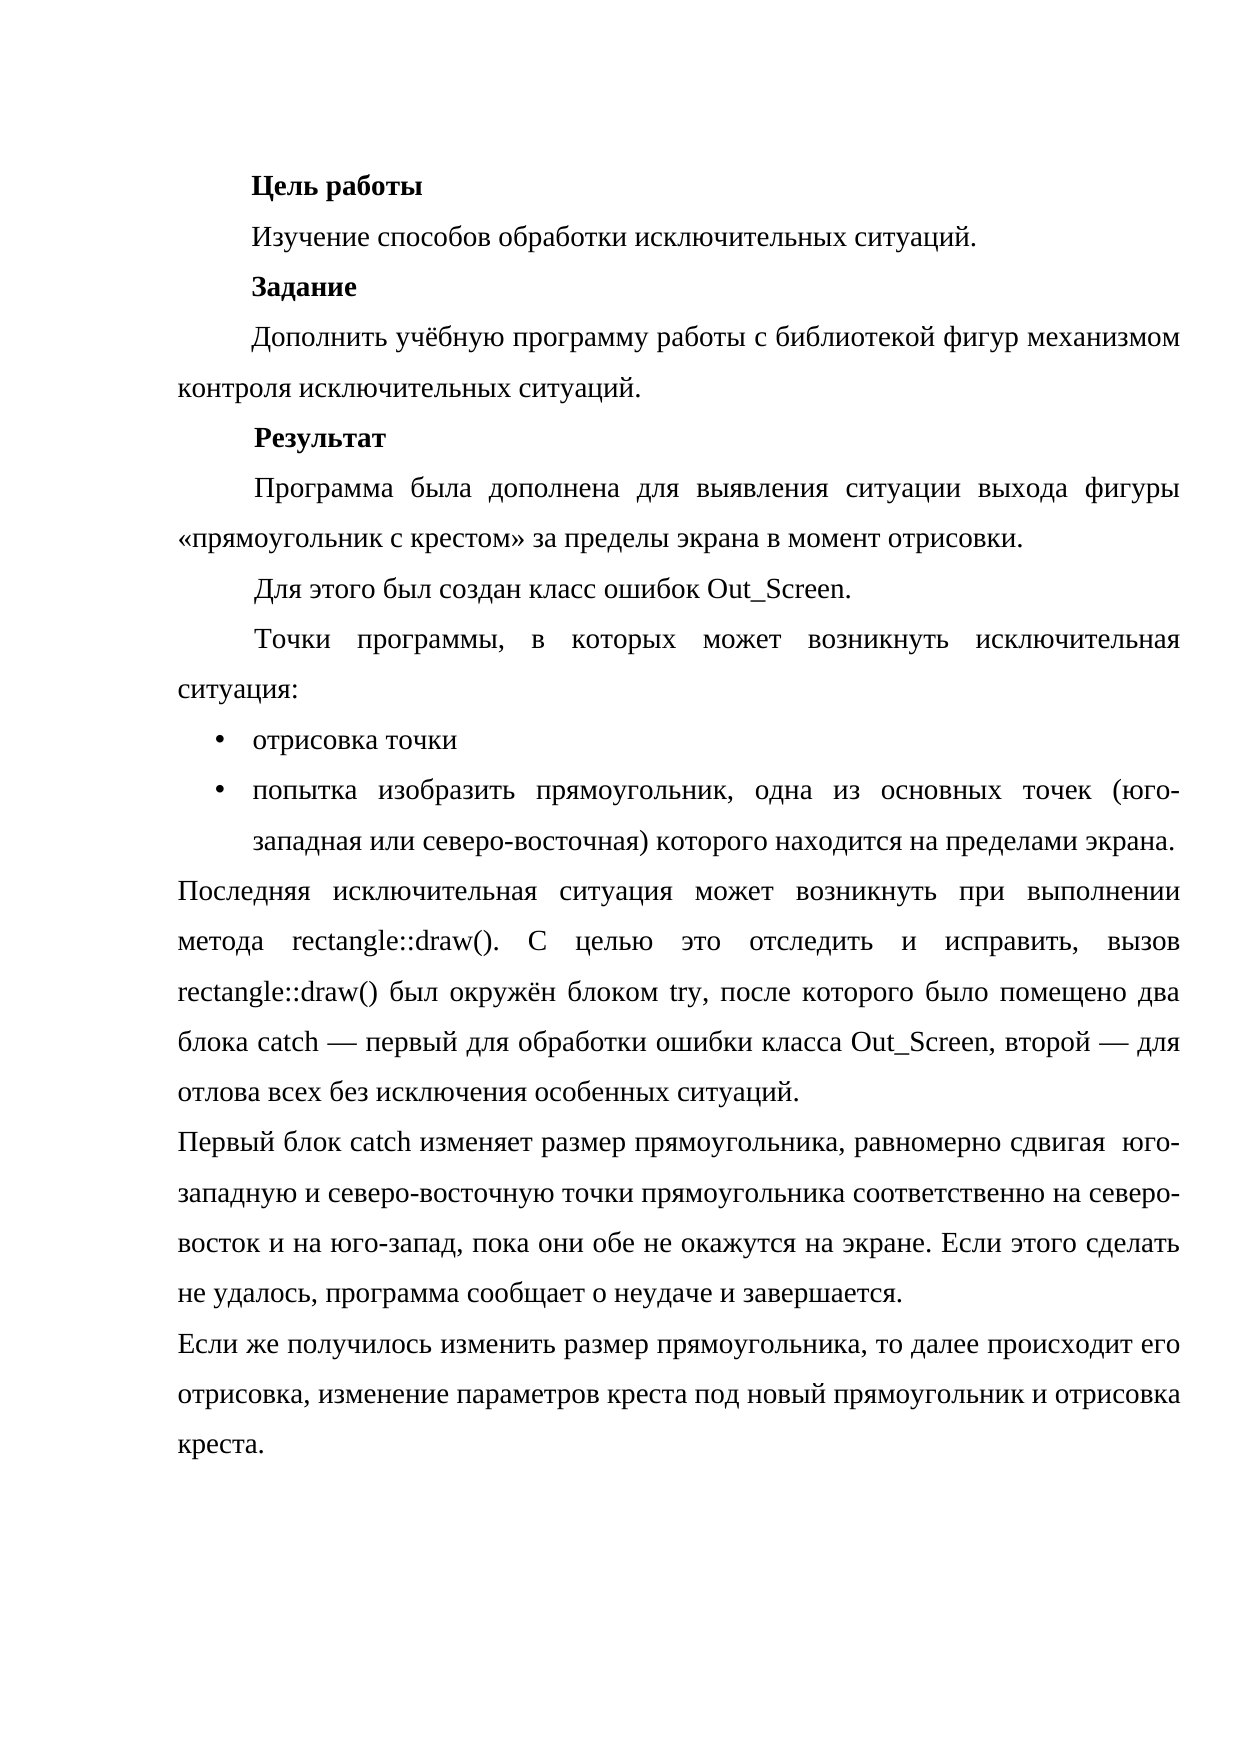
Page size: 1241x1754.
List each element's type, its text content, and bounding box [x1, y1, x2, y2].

text Результат [177, 420, 1181, 453]
text Изучение способов обработки исключительных ситуаций. [177, 219, 1181, 252]
text Дополнить учёбную программу работы с библиотекой фигур механизмом контроля исключительных ситуаций. [177, 319, 1181, 403]
text Последняя исключительная ситуация может возникнуть при выполнении метода rectangle::draw(). С целью это отследить и исправить, вызов rectangle::draw() был окружён блоком try, после которого было помещено два блока catch — первый для обработки ошибки класса Out_Screen, второй — для отлова всех без исключения особенных ситуаций. [177, 873, 1181, 1108]
text Задание [177, 269, 1181, 303]
text Для этого был создан класс ошибок Out_Screen. [177, 571, 1181, 604]
text Первый блок catch изменяет размер прямоугольника, равномерно сдвигая юго-западную и северо-восточную точки прямоугольника соответственно на северо-восток и на юго-запад, пока они обе не окажутся на экране. Если этого сделать не удалось, программа сообщает о неудаче и завершается. [177, 1124, 1181, 1309]
list попытка изобразить прямоугольник, одна из основных точек (юго-западная или северо-восточная) которого находится на пределами экрана. [215, 772, 1181, 856]
text Программа была дополнена для выявления ситуации выхода фигуры «прямоугольник с крестом» за пределы экрана в момент отрисовки. [177, 470, 1181, 554]
text Точки программы, в которых может возникнуть исключительная ситуация: [177, 621, 1181, 705]
list отрисовка точки [215, 722, 1181, 756]
text Цель работы [177, 168, 1181, 202]
text Если же получилось изменить размер прямоугольника, то далее происходит его отрисовка, изменение параметров креста под новый прямоугольник и отрисовка креста. [177, 1326, 1181, 1460]
